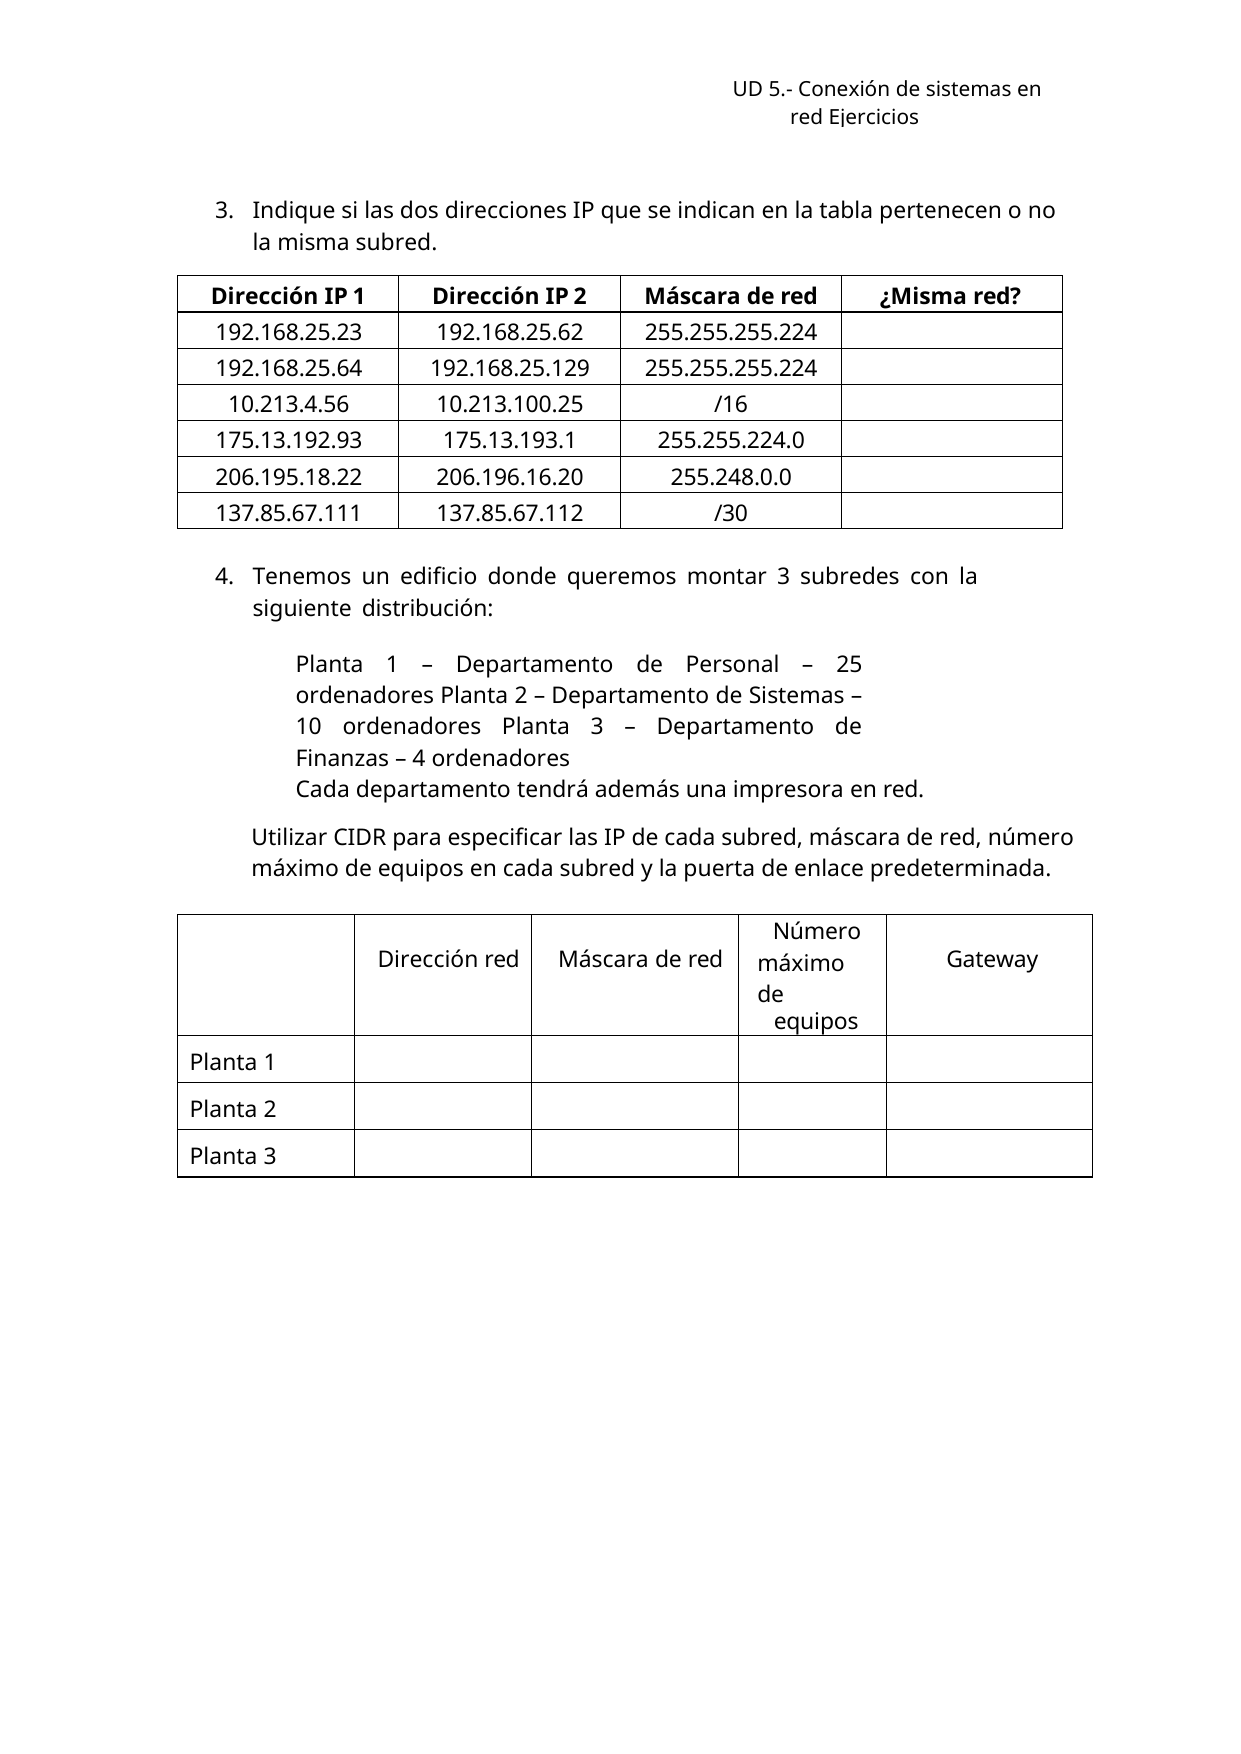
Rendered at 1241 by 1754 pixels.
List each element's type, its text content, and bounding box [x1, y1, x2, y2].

table_cell 255.255.255.224 [621, 313, 841, 347]
table_cell Planta 1 [178, 1036, 354, 1082]
text Utilizar CIDR para especificar las IP de cada subred, máscara de red, número máximo de equipos en cada subred y la puerta de enlace predeterminada. [251, 821, 1105, 883]
table_cell [355, 1130, 531, 1176]
table_header ¿Misma red? [842, 276, 1062, 311]
table_cell 137.85.67.111 [178, 493, 398, 528]
table_cell [355, 1083, 531, 1129]
table_cell 175.13.192.93 [178, 421, 398, 456]
table_header Dirección IP 2 [399, 276, 620, 311]
table_header Máscara de red [532, 915, 738, 1035]
table_cell 255.255.255.224 [621, 349, 841, 383]
table_cell 10.213.100.25 [399, 385, 620, 419]
table_cell [355, 1036, 531, 1082]
table_cell 10.213.4.56 [178, 385, 398, 419]
table_cell [532, 1130, 738, 1176]
table_cell Planta 2 [178, 1083, 354, 1129]
table_cell [887, 1130, 1092, 1176]
list Indique si las dos direcciones IP que se indican en la tabla pertenecen o no la misma subred. [215, 194, 1063, 257]
table_header Dirección red [355, 915, 531, 1035]
table_cell 206.196.16.20 [399, 457, 620, 492]
table_cell 206.195.18.22 [178, 457, 398, 492]
table_cell 255.248.0.0 [621, 457, 841, 492]
table_cell 255.255.224.0 [621, 421, 841, 456]
table_cell [532, 1036, 738, 1082]
table_cell [532, 1083, 738, 1129]
table_cell 192.168.25.62 [399, 313, 620, 347]
table_cell [739, 1083, 886, 1129]
table_cell 192.168.25.64 [178, 349, 398, 383]
table_cell [842, 421, 1062, 456]
table_cell [842, 493, 1062, 528]
table_cell /30 [621, 493, 841, 528]
table_cell Planta 3 [178, 1130, 354, 1176]
table_cell 137.85.67.112 [399, 493, 620, 528]
text Planta 1 – Departamento de Personal – 25 ordenadores Planta 2 – Departamento de Sistemas – 10 ordenadores Planta 3 – Departamento de Finanzas – 4 ordenadores [295, 648, 862, 773]
table_header [178, 915, 354, 1035]
list Tenemos un edificio donde queremos montar 3 subredes con la siguiente distribución: [215, 560, 1063, 623]
text Cada departamento tendrá además una impresora en red. [295, 773, 1105, 804]
table_cell [739, 1130, 886, 1176]
table_cell [842, 457, 1062, 492]
table_cell [887, 1036, 1092, 1082]
table_cell [739, 1036, 886, 1082]
table_cell 192.168.25.23 [178, 313, 398, 347]
table_cell /16 [621, 385, 841, 419]
table_cell [842, 385, 1062, 419]
table_cell 192.168.25.129 [399, 349, 620, 383]
table_header Gateway [887, 915, 1092, 1035]
table_cell [842, 349, 1062, 383]
table_header Dirección IP 1 [178, 276, 398, 311]
table_cell [842, 313, 1062, 347]
table_cell [887, 1083, 1092, 1129]
table_cell 175.13.193.1 [399, 421, 620, 456]
table_header Máscara de red [621, 276, 841, 311]
table_header Número máximo de equipos [739, 915, 886, 1035]
